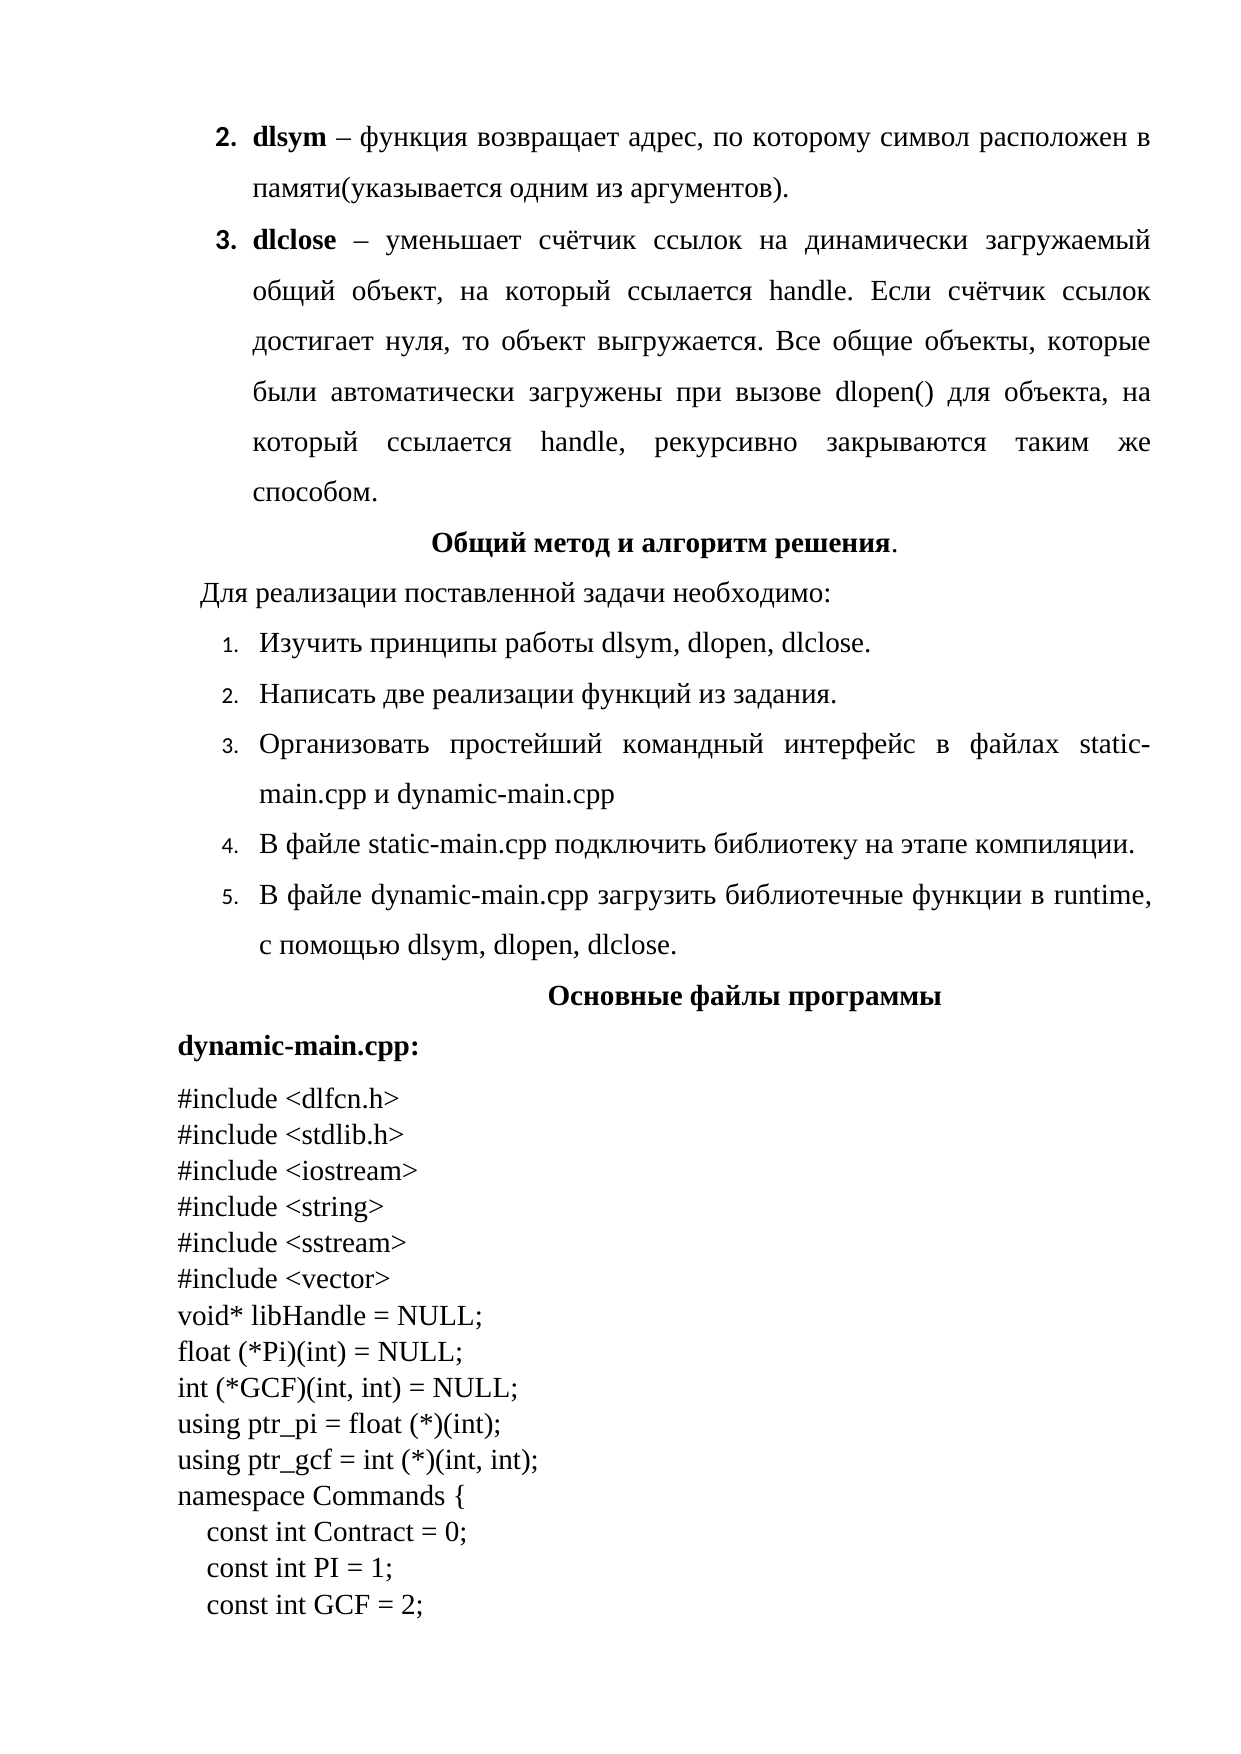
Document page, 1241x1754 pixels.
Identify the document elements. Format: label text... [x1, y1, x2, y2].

text float (*Pi)(int) = NULL; [177, 1334, 1152, 1367]
text const int Contract = 0; [177, 1514, 1152, 1548]
list Написать две реализации функций из задания. [221, 676, 1152, 709]
list В файле static-main.cpp подключить библиотеку на этапе компиляции. [221, 827, 1152, 860]
text using ptr_gcf = int (*)(int, int); [177, 1442, 1152, 1476]
text dynamic-main.cpp: [177, 1028, 1152, 1061]
list dlsym – функция возвращает адрес, по которому символ расположен в памяти(указывается одним из аргументов). [215, 118, 1152, 204]
list Организовать простейший командный интерфейс в файлах static-main.cpp и dynamic-main.cpp [221, 726, 1152, 810]
text #include <stdlib.h> [177, 1117, 1152, 1150]
text using ptr_pi = float (*)(int); [177, 1406, 1152, 1439]
text #include <dlfcn.h> [177, 1081, 1152, 1114]
list Основные файлы программы [275, 978, 1152, 1011]
list В файле dynamic-main.cpp загрузить библиотечные функции в runtime, с помощью dlsym, dlopen, dlclose. [221, 877, 1152, 961]
text namespace Commands { [177, 1478, 1152, 1512]
text Для реализации поставленной задачи необходимо: [88, 575, 1152, 609]
text #include <iostream> [177, 1153, 1152, 1187]
text void* libHandle = NULL; [177, 1298, 1152, 1331]
list dlclose – уменьшает счётчик ссылок на динамически загружаемый общий объект, на который ссылается handle. Если счётчик ссылок достигает нуля, то объект выгружается. Все общие объекты, которые были автоматически загружены при вызове dlopen() для объекта, на который ссылается handle, рекурсивно закрываются таким же способом. [215, 221, 1152, 508]
text Общий метод и алгоритм решения. [177, 525, 1152, 558]
list Изучить принципы работы dlsym, dlopen, dlclose. [221, 625, 1152, 659]
text const int PI = 1; [177, 1551, 1152, 1584]
text const int GCF = 2; [177, 1587, 1152, 1620]
text int (*GCF)(int, int) = NULL; [177, 1370, 1152, 1403]
text #include <sstream> [177, 1225, 1152, 1259]
text #include <string> [177, 1189, 1152, 1223]
text #include <vector> [177, 1261, 1152, 1295]
